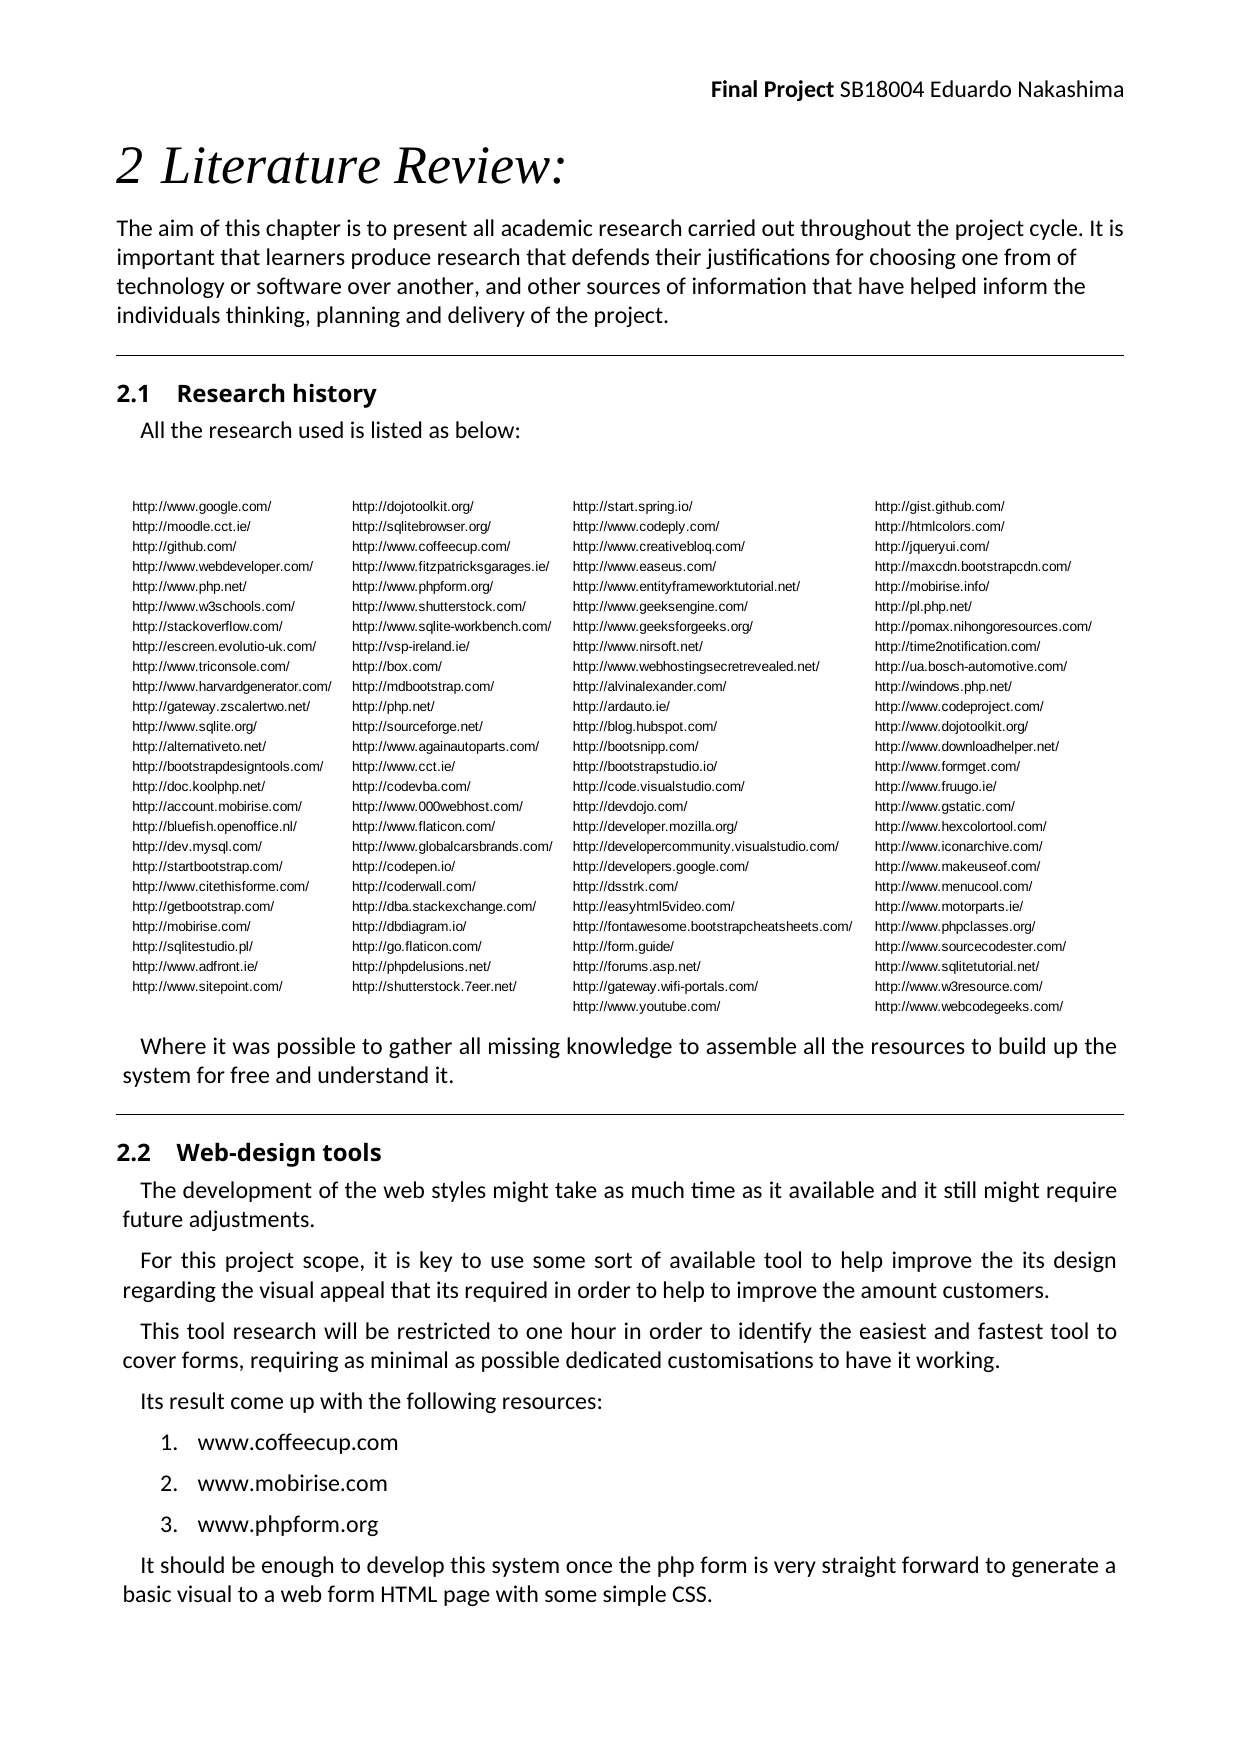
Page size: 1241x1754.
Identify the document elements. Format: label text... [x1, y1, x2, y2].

text The aim of this chapter is to present all academic research carried out throughout the project cycle. It is important that learners produce research that defends their justifications for choosing one from of technology or software over another, and other sources of information that have helped inform the individuals thinking, planning and delivery of the project. [116, 213, 1124, 330]
text For this project scope, it is key to use some sort of available tool to help improve the its design regarding the visual appeal that its required in order to help to improve the amount customers. [122, 1245, 1118, 1304]
subtitle Web-design tools [116, 1115, 1124, 1169]
subtitle Research history [116, 356, 1124, 409]
text The development of the web styles might take as much time as it available and it still might require future adjustments. [122, 1175, 1118, 1234]
text All the research used is listed as below: [122, 416, 1118, 445]
list www.mobirise.com‎ [160, 1468, 1124, 1497]
text Its result come up with the following resources: [122, 1386, 1118, 1415]
text This tool research will be restricted to one hour in order to identify the easiest and fastest tool to cover forms, requiring as minimal as possible dedicated customisations to have it working. [122, 1316, 1118, 1374]
text Where it was possible to gather all missing knowledge to assemble all the resources to build up the system for free and understand it. [122, 498, 1118, 1089]
subtitle Literature Review: [116, 133, 1124, 195]
text It should be enough to develop this system once the php form is very straight forward to generate a basic visual to a web form HTML page with some simple CSS. [122, 1550, 1118, 1609]
list www.phpform.org [160, 1509, 1124, 1538]
list www.coffeecup.com [160, 1427, 1124, 1456]
